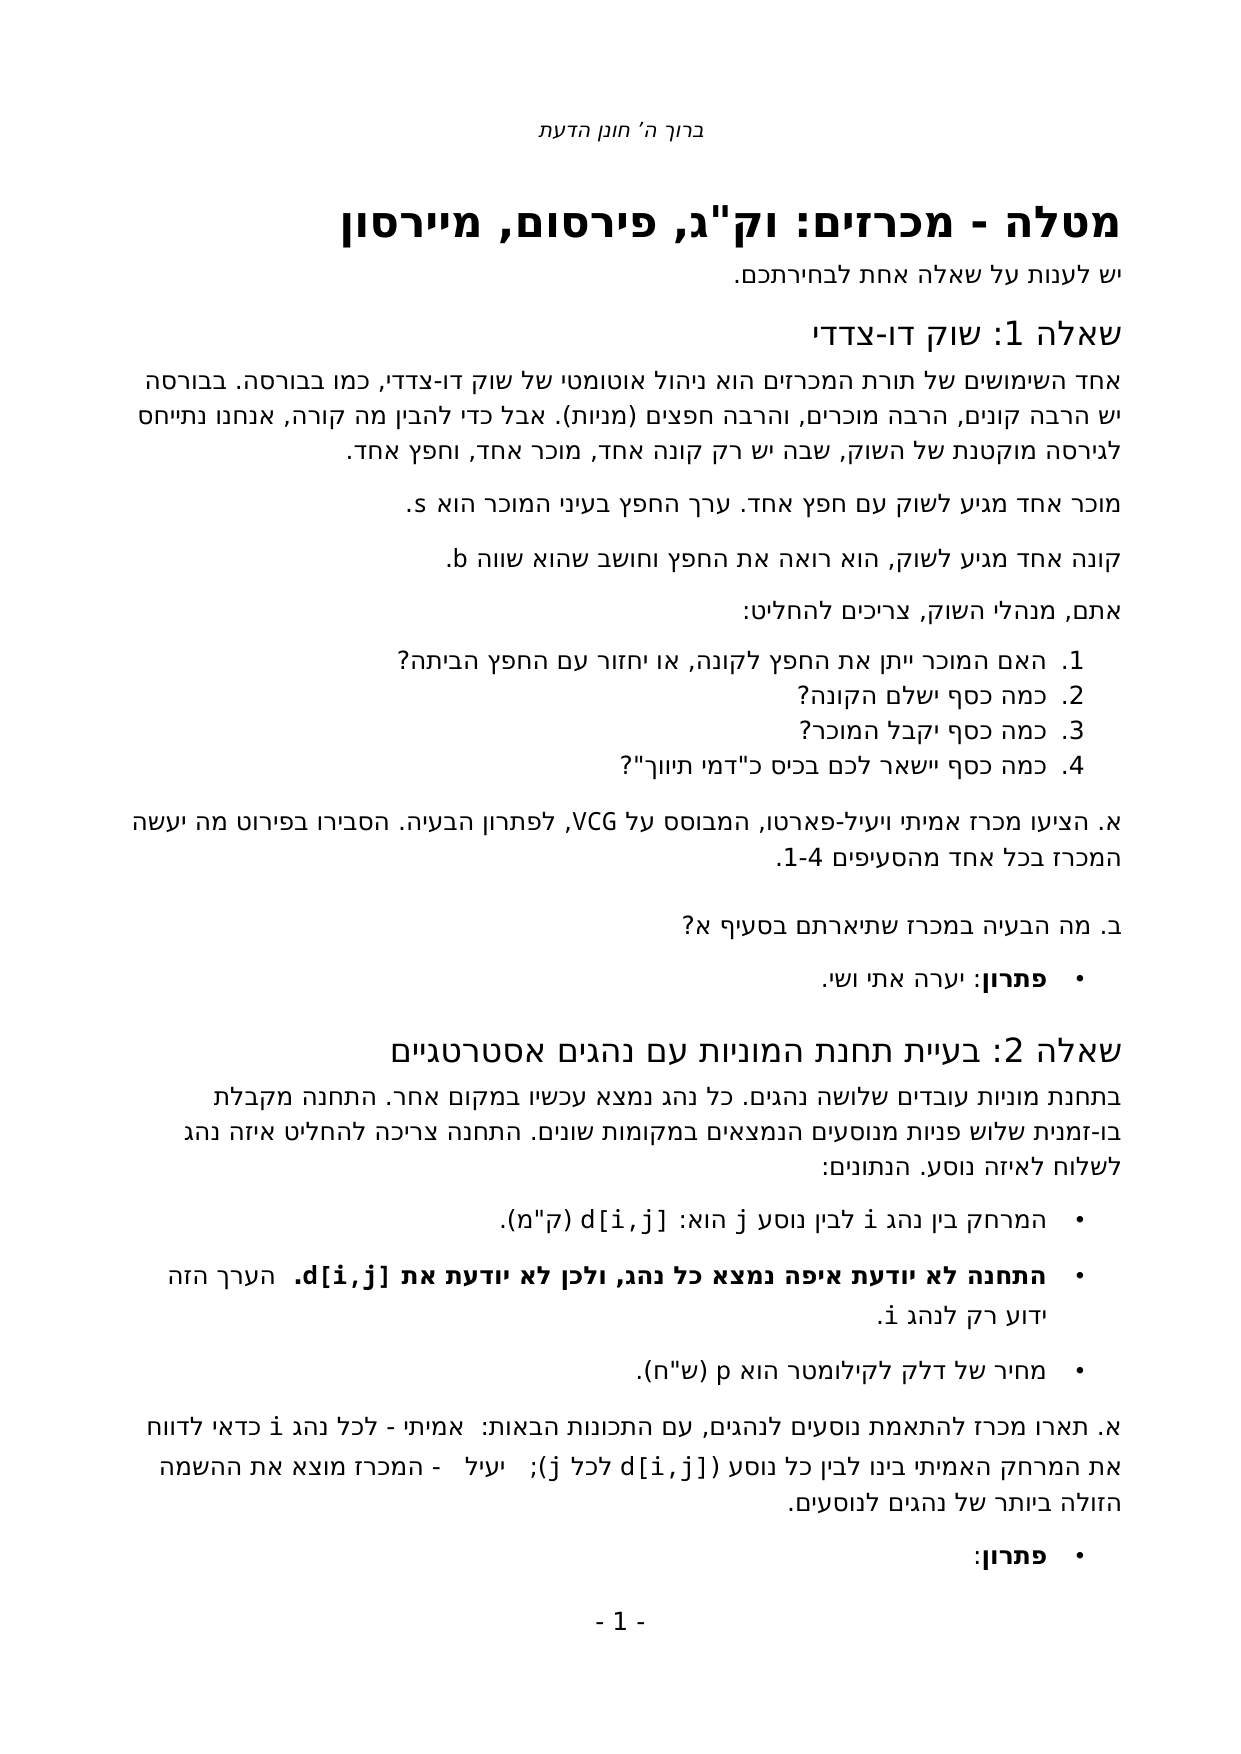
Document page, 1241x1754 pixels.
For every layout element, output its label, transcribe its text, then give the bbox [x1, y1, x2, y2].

text בתחנת מוניות עובדים שלושה נהגים. כל נהג נמצא עכשיו במקום אחר. התחנה מקבלת בו-זמנית שלוש פניות מנוסעים הנמצאים במקומות שונים. התחנה צריכה להחליט איזה נהג לשלוח לאיזה נוסע. הנתונים: [118, 1082, 1122, 1182]
subtitle שאלה 1: שוק דו-צדדי [118, 314, 1122, 353]
list האם המוכר ייתן את החפץ לקונה, או יחזור עם החפץ הביתה? [118, 646, 1084, 675]
list כמה כסף יקבל המוכר? [118, 716, 1084, 745]
subtitle מטלה - מכרזים: וק"ג, פירסום, מיירסון [118, 197, 1122, 248]
text יש לענות על שאלה אחת לבחירתכם. [118, 260, 1122, 289]
subtitle שאלה 2: בעיית תחנת המוניות עם נהגים אסטרטגיים [118, 1031, 1122, 1070]
list התחנה לא יודעת איפה נמצא כל נהג, ולכן לא יודעת את d[i,j]. הערך הזה ידוע רק לנהג i. [118, 1257, 1084, 1331]
list מחיר של דלק לקילומטר הוא p (ש"ח). [118, 1353, 1084, 1387]
text אחד השימושים של תורת המכרזים הוא ניהול אוטומטי של שוק דו-צדדי, כמו בבורסה. בבורסה יש הרבה קונים, הרבה מוכרים, והרבה חפצים (מניות). אבל כדי להבין מה קורה, אנחנו נתייחס לגירסה מוקטנת של השוק, שבה יש רק קונה אחד, מוכר אחד, וחפץ אחד. [118, 366, 1122, 465]
text א. הציעו מכרז אמיתי ויעיל-פארטו, המבוסס על VCG, לפתרון הבעיה. הסבירו בפירוט מה יעשה המכרז בכל אחד מהסעיפים 1-4. [118, 804, 1122, 873]
text קונה אחד מגיע לשוק, הוא רואה את החפץ וחושב שהוא שווה b. [118, 541, 1122, 575]
text אתם, מנהלי השוק, צריכים להחליט: [118, 596, 1122, 625]
text מוכר אחד מגיע לשוק עם חפץ אחד. ערך החפץ בעיני המוכר הוא s. [118, 485, 1122, 519]
text ב. מה הבעיה במכרז שתיארתם בסעיף א? [118, 911, 1122, 940]
text א. תארו מכרז להתאמת נוסעים לנהגים, עם התכונות הבאות: אמיתי - לכל נהג i כדאי לדווח את המרחק האמיתי בינו לבין כל נוסע (d[i,j] לכל j); יעיל - המכרז מוצא את ההשמה הזולה ביותר של נהגים לנוסעים. [118, 1408, 1122, 1517]
list כמה כסף ישלם הקונה? [118, 681, 1084, 710]
list המרחק בין נהג i לבין נוסע j הוא: d[i,j] (ק"מ). [118, 1202, 1084, 1236]
list פתרון: יערה אתי ושי. [118, 964, 1084, 993]
list כמה כסף יישאר לכם בכיס כ"דמי תיווך"? [118, 751, 1084, 780]
list פתרון: [118, 1541, 1084, 1570]
